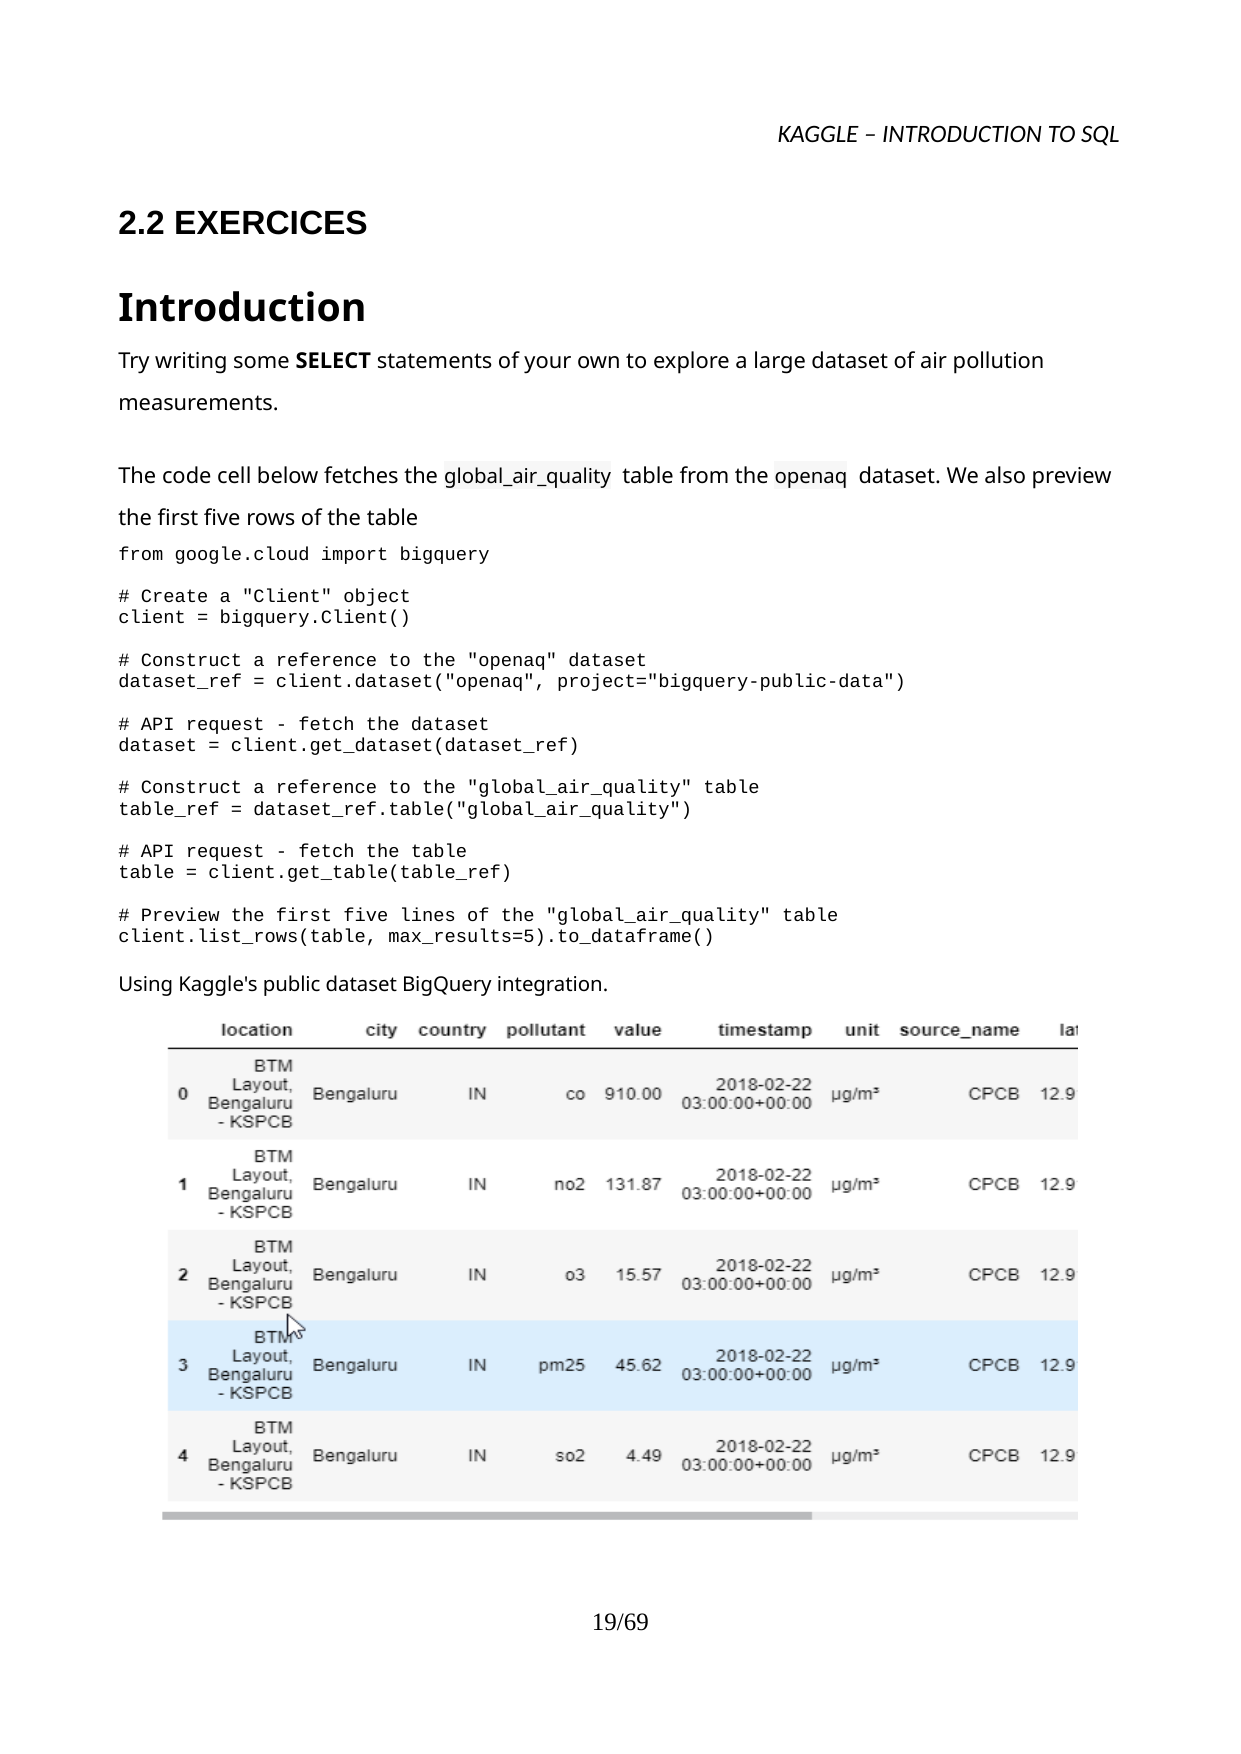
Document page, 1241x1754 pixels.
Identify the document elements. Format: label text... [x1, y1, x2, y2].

text The code cell below fetches the global_air_quality table from the openaq dataset. We also preview the first five rows of the table [118, 460, 1122, 532]
text dataset_ref = client.dataset("openaq", project="bigquery-public-data") [118, 672, 1122, 693]
text table = client.get_table(table_ref) [118, 863, 1122, 884]
text dataset = client.get_dataset(dataset_ref) [118, 736, 1122, 757]
text client.list_rows(table, max_results=5).to_dataframe() [118, 927, 1122, 948]
text from google.cloud import bigquery [118, 544, 1122, 566]
text table_ref = dataset_ref.table("global_air_quality") [118, 799, 1122, 821]
text client = bigquery.Client() [118, 608, 1122, 629]
picture [162, 997, 1078, 1524]
text Using Kaggle's public dataset BigQuery integration. [118, 969, 1122, 997]
text # API request - fetch the dataset [118, 714, 1122, 736]
text # Create a "Client" object [118, 587, 1122, 608]
text Try writing some SELECT statements of your own to explore a large dataset of air pollution measurements. [118, 345, 1122, 417]
subtitle Introduction [118, 279, 1122, 332]
text # API request - fetch the table [118, 842, 1122, 863]
text # Construct a reference to the "global_air_quality" table [118, 778, 1122, 799]
subtitle 2.2 EXERCICES [118, 203, 1122, 242]
text # Preview the first five lines of the "global_air_quality" table [118, 906, 1122, 927]
text # Construct a reference to the "openaq" dataset [118, 651, 1122, 672]
